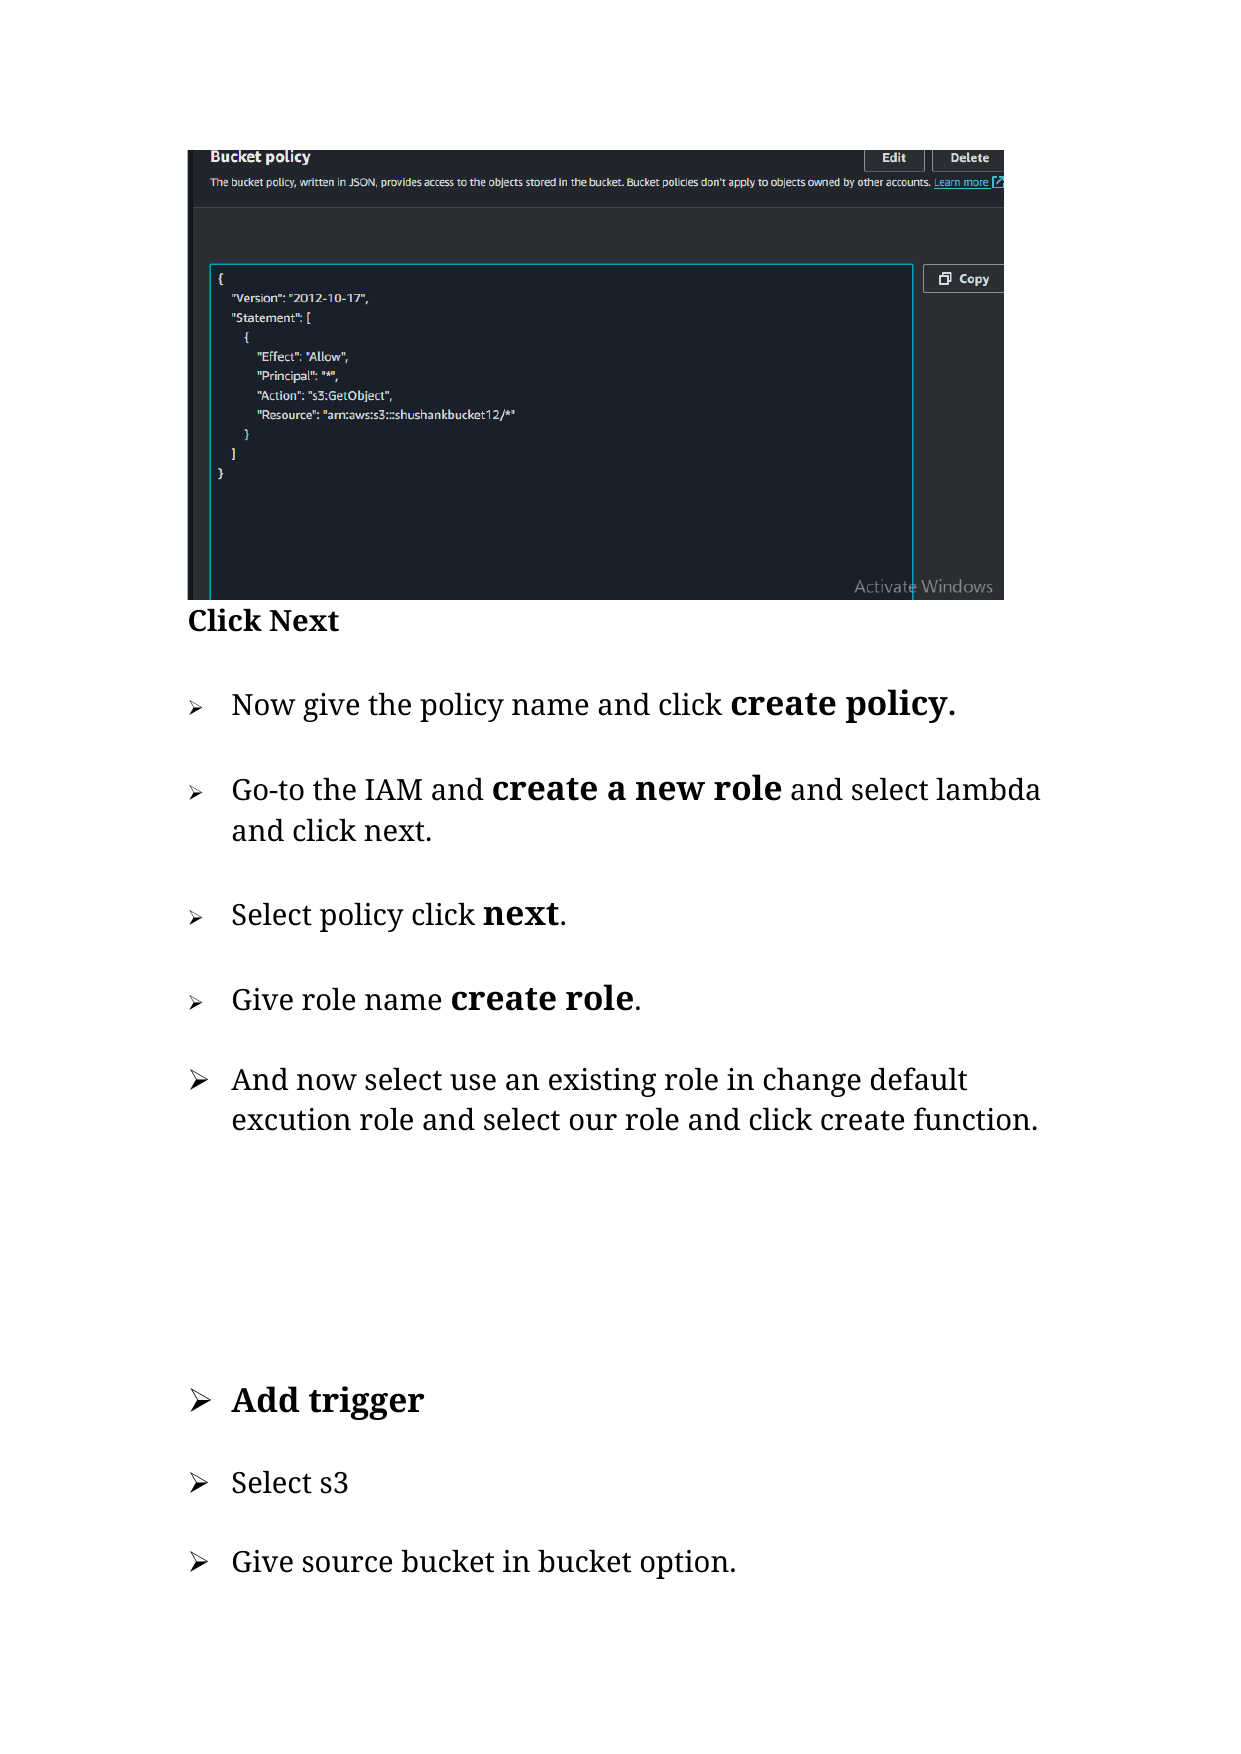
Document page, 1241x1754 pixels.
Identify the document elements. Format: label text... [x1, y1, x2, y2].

picture [187, 150, 1004, 600]
text Click Next [187, 600, 1053, 640]
picture [212, 266, 911, 600]
list Now give the policy name and click create policy. [187, 679, 1053, 725]
list Add trigger [187, 1377, 1053, 1422]
list Select s3 [187, 1462, 1053, 1502]
list Give role name create role. [187, 974, 1053, 1020]
list Give source bucket in bucket option. [187, 1541, 1053, 1581]
list Select policy click next. [187, 889, 1053, 935]
list And now select use an existing role in change default excution role and select our role and click create function. [187, 1059, 1053, 1139]
list Go-to the IAM and create a new role and select lambda and click next. [187, 764, 1053, 849]
